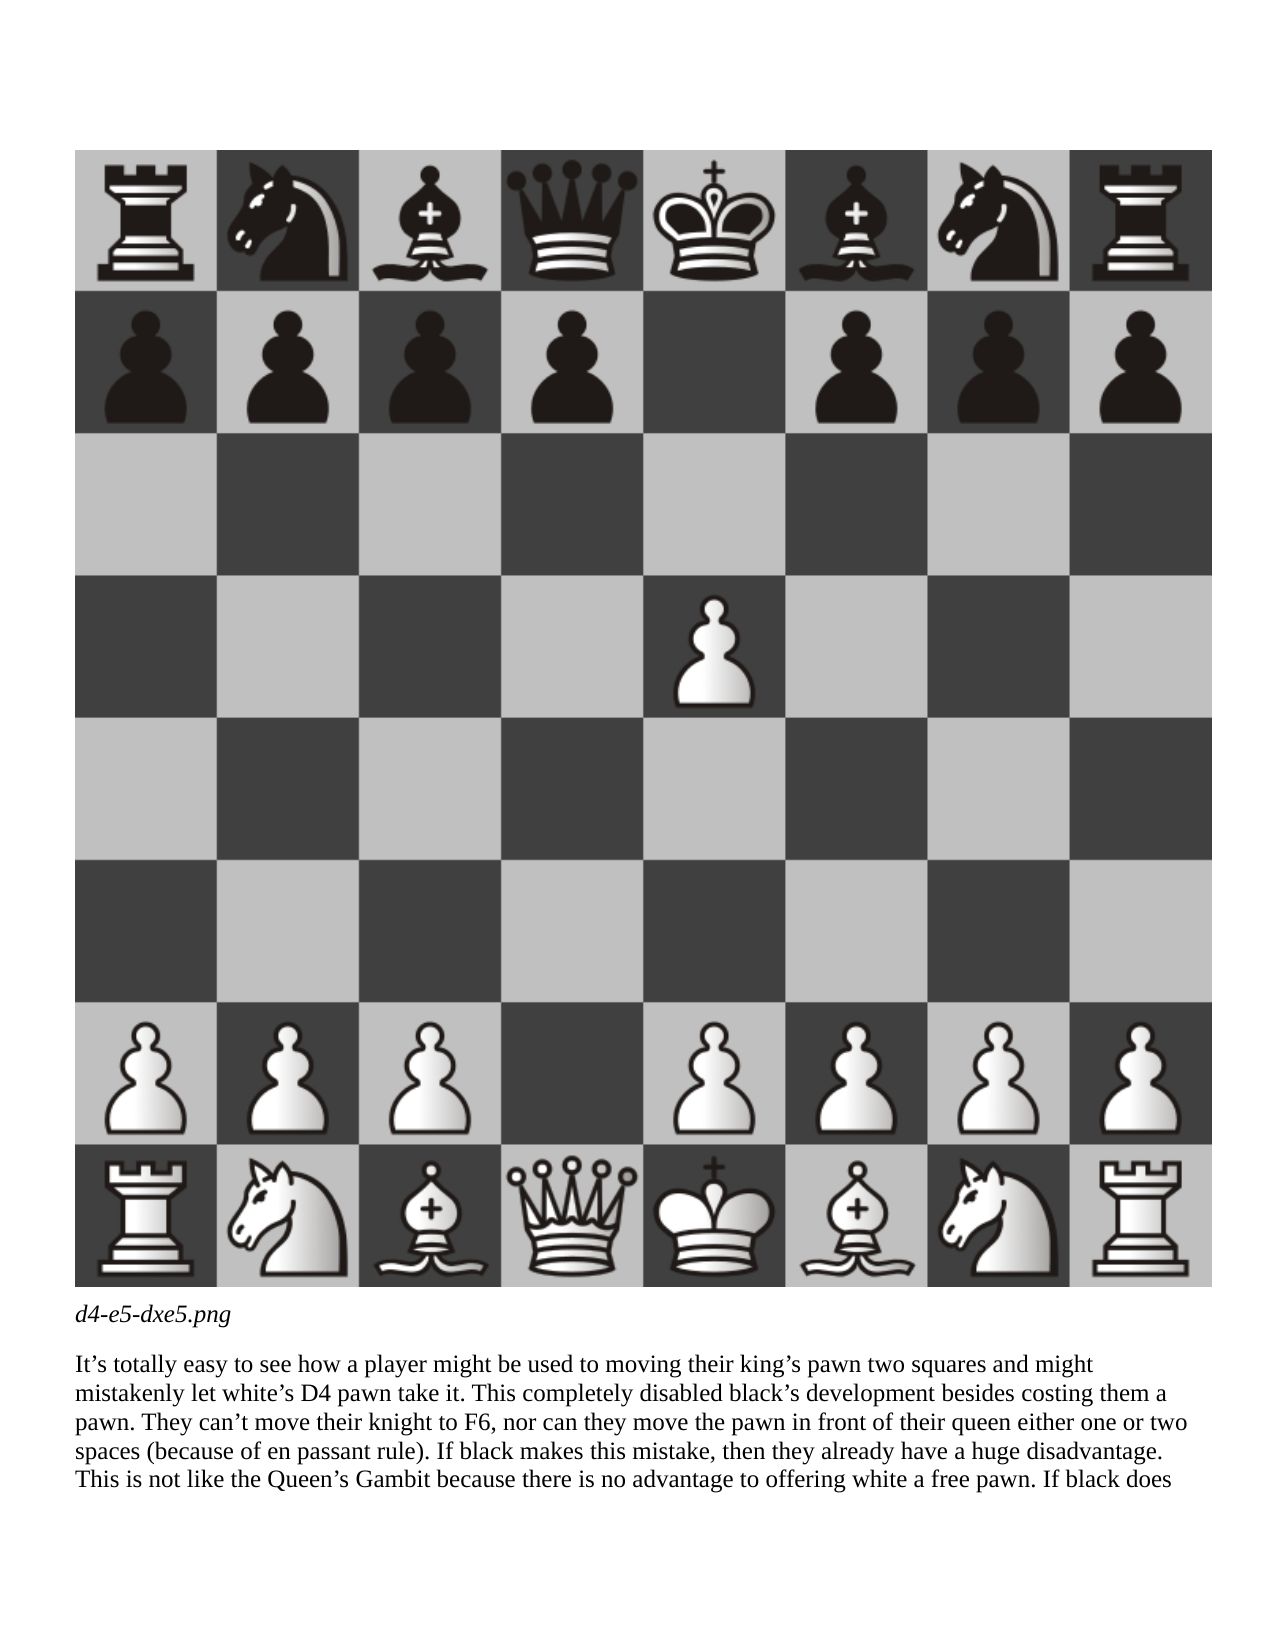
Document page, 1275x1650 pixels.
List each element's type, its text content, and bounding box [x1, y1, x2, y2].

picture [75, 150, 1212, 1287]
text d4-e5-dxe5.png [75, 1299, 1200, 1328]
text It’s totally easy to see how a player might be used to moving their king’s pawn two squares and might mistakenly let white’s D4 pawn take it. This completely disabled black’s development besides costing them a pawn. They can’t move their knight to F6, nor can they move the pawn in front of their queen either one or two spaces (because of en passant rule). If black makes this mistake, then they already have a huge disadvantage. This is not like the Queen’s Gambit because there is no advantage to offering white a free pawn. If black does [75, 1349, 1200, 1493]
